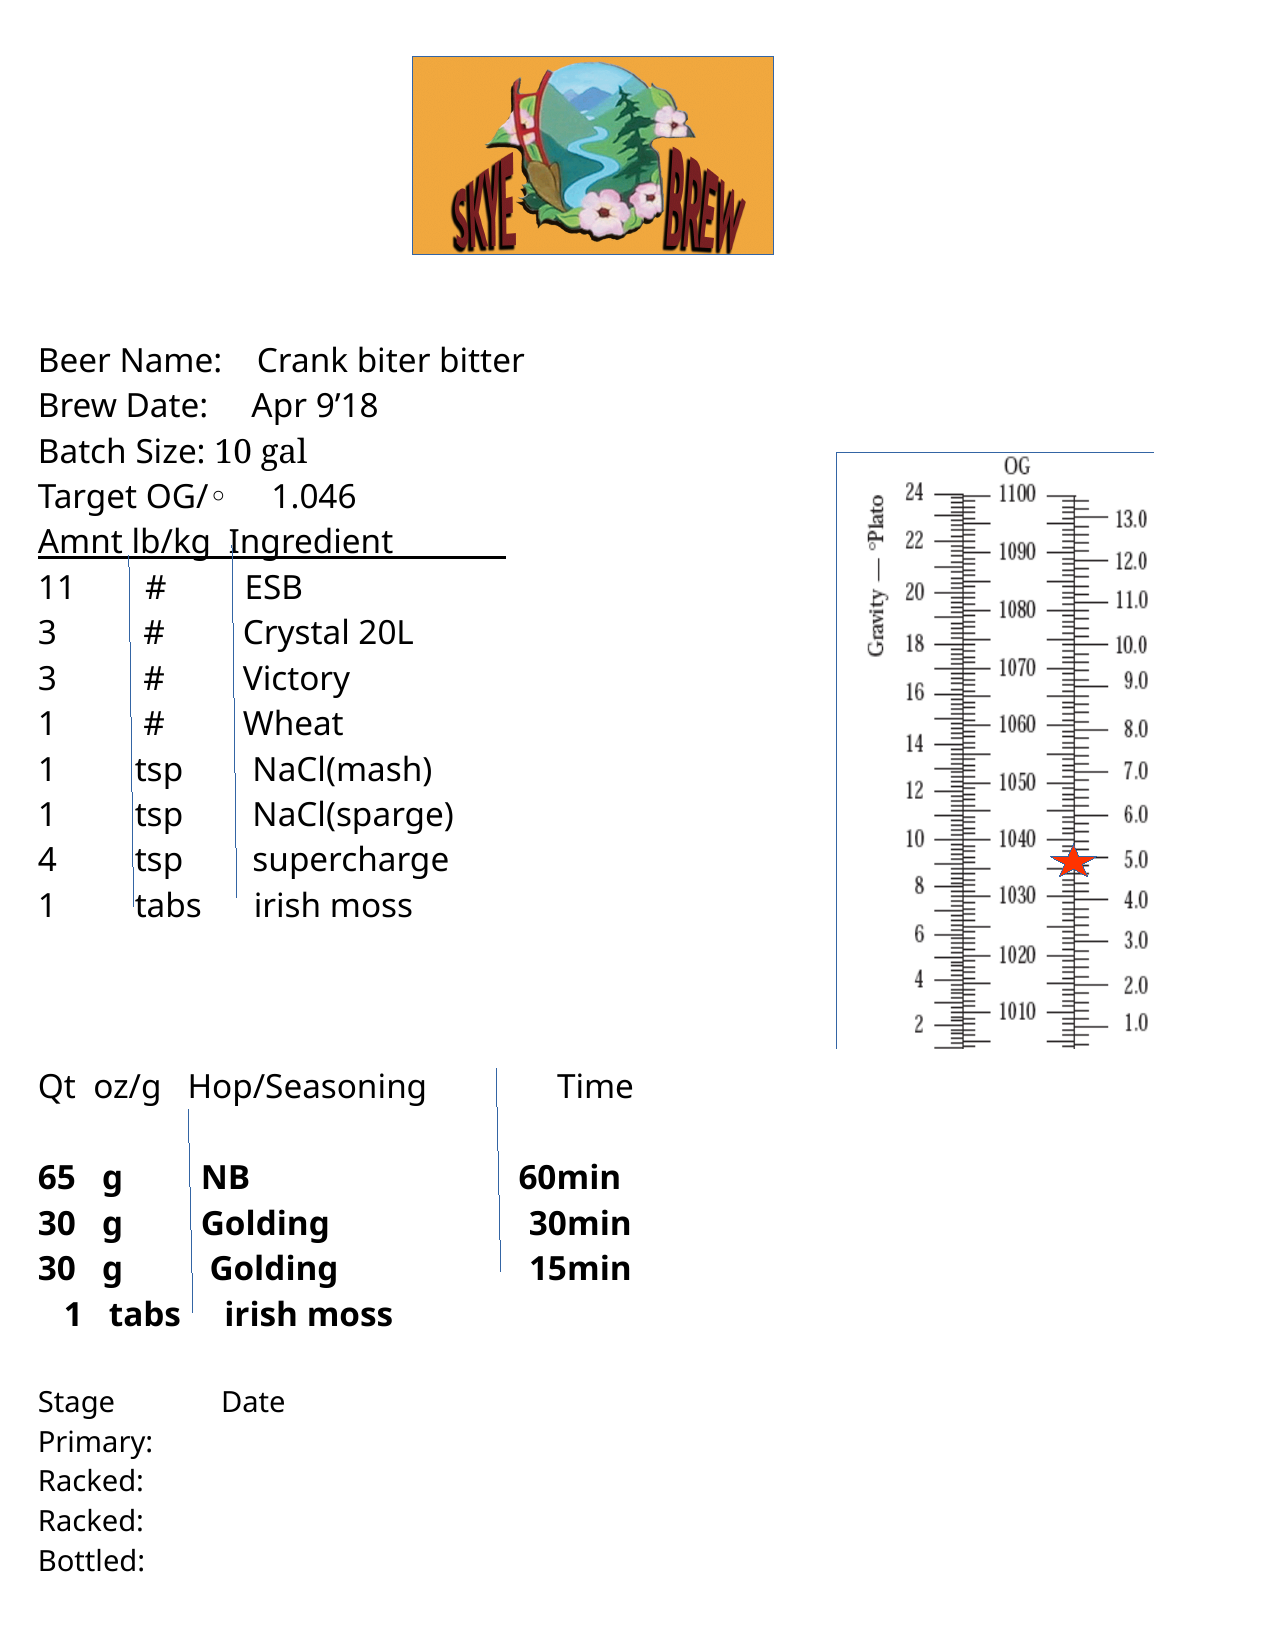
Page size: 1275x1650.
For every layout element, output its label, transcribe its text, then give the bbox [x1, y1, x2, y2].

text Racked: [38, 1461, 1237, 1500]
text Racked: [38, 1500, 1237, 1540]
text tsp NaCl(mash) [132, 745, 783, 791]
text 30 g Golding 15min [38, 1245, 1237, 1290]
text [1154, 427, 1237, 473]
text # Victory [131, 654, 783, 700]
text NaCl(sparge) [236, 791, 783, 836]
text 30 g Golding 30min [38, 1199, 1237, 1245]
text Beer Name: Crank biter bitter [38, 337, 1237, 382]
text [1154, 836, 1237, 882]
text [1154, 518, 1237, 564]
text Qt oz/g Hop/Seasoning Time [38, 1063, 1237, 1109]
text 1 tabs irish moss [38, 882, 783, 927]
text 65 g NB 60min [38, 1154, 1237, 1199]
text 1 # [38, 700, 234, 745]
text Target OG/◦ 1.046 [38, 473, 783, 518]
text Wheat [235, 700, 783, 745]
text Brew Date: Apr 9’18 [38, 382, 783, 427]
text 4 tsp supercharge [38, 836, 783, 882]
text [1154, 473, 1237, 518]
text Amnt lb/kg Ingredient [38, 518, 783, 564]
text [1154, 654, 1237, 700]
text 1 tabs irish moss [38, 1290, 1237, 1336]
text 1 [38, 745, 131, 791]
text Stage Date [38, 1336, 1237, 1421]
text 3 # Crystal 20L [38, 609, 783, 654]
text 3 [38, 654, 130, 700]
text Bottled: [38, 1540, 1237, 1580]
text [1154, 382, 1237, 427]
text [1154, 791, 1237, 836]
text [1154, 745, 1237, 791]
text [1154, 700, 1237, 745]
text 1 tsp [38, 791, 235, 836]
text [1154, 609, 1237, 654]
text 11 # [38, 564, 232, 609]
text [1154, 564, 1237, 609]
text ESB [233, 564, 783, 609]
text Primary: [38, 1421, 1237, 1461]
text [1154, 882, 1237, 927]
text Batch Size: 10 gal [38, 427, 783, 473]
